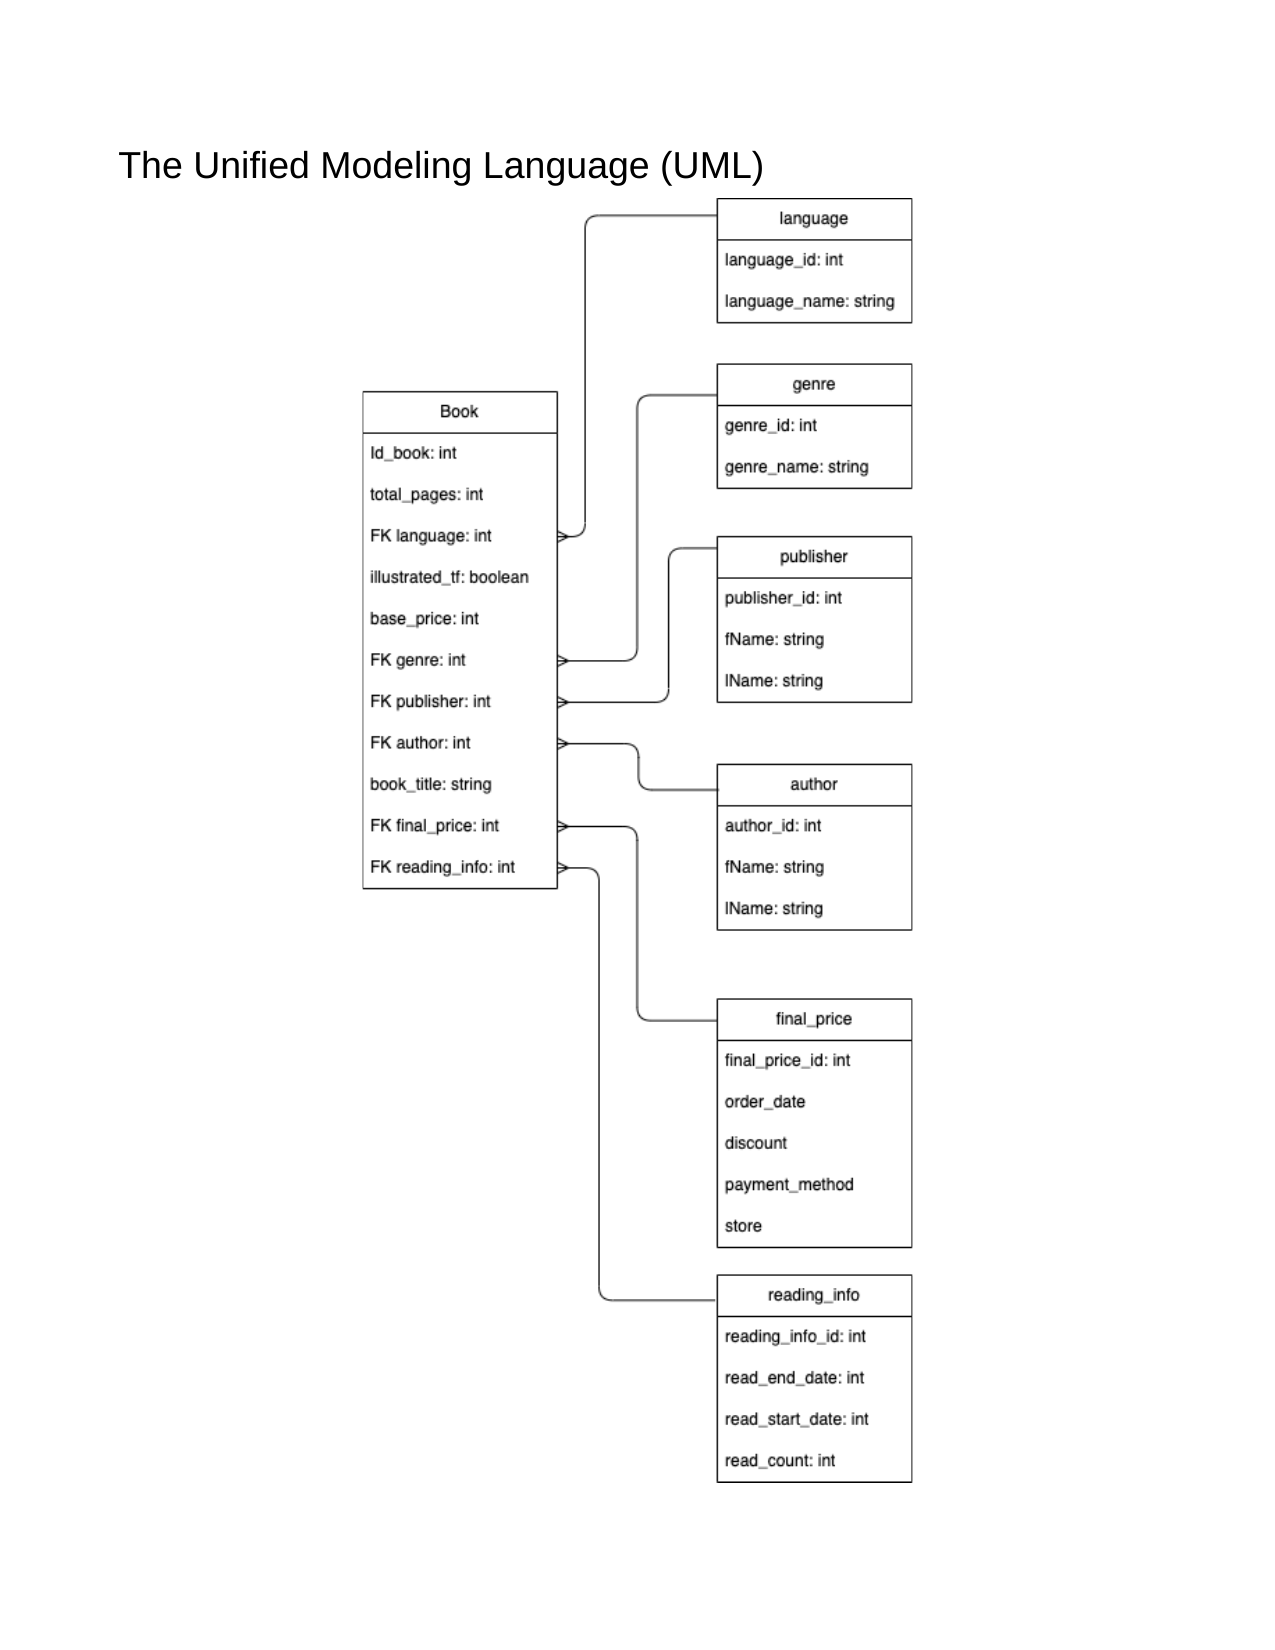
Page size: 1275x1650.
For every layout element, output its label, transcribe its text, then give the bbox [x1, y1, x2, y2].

picture [362, 198, 913, 1483]
subtitle The Unified Modeling Language (UML) [118, 143, 1157, 186]
